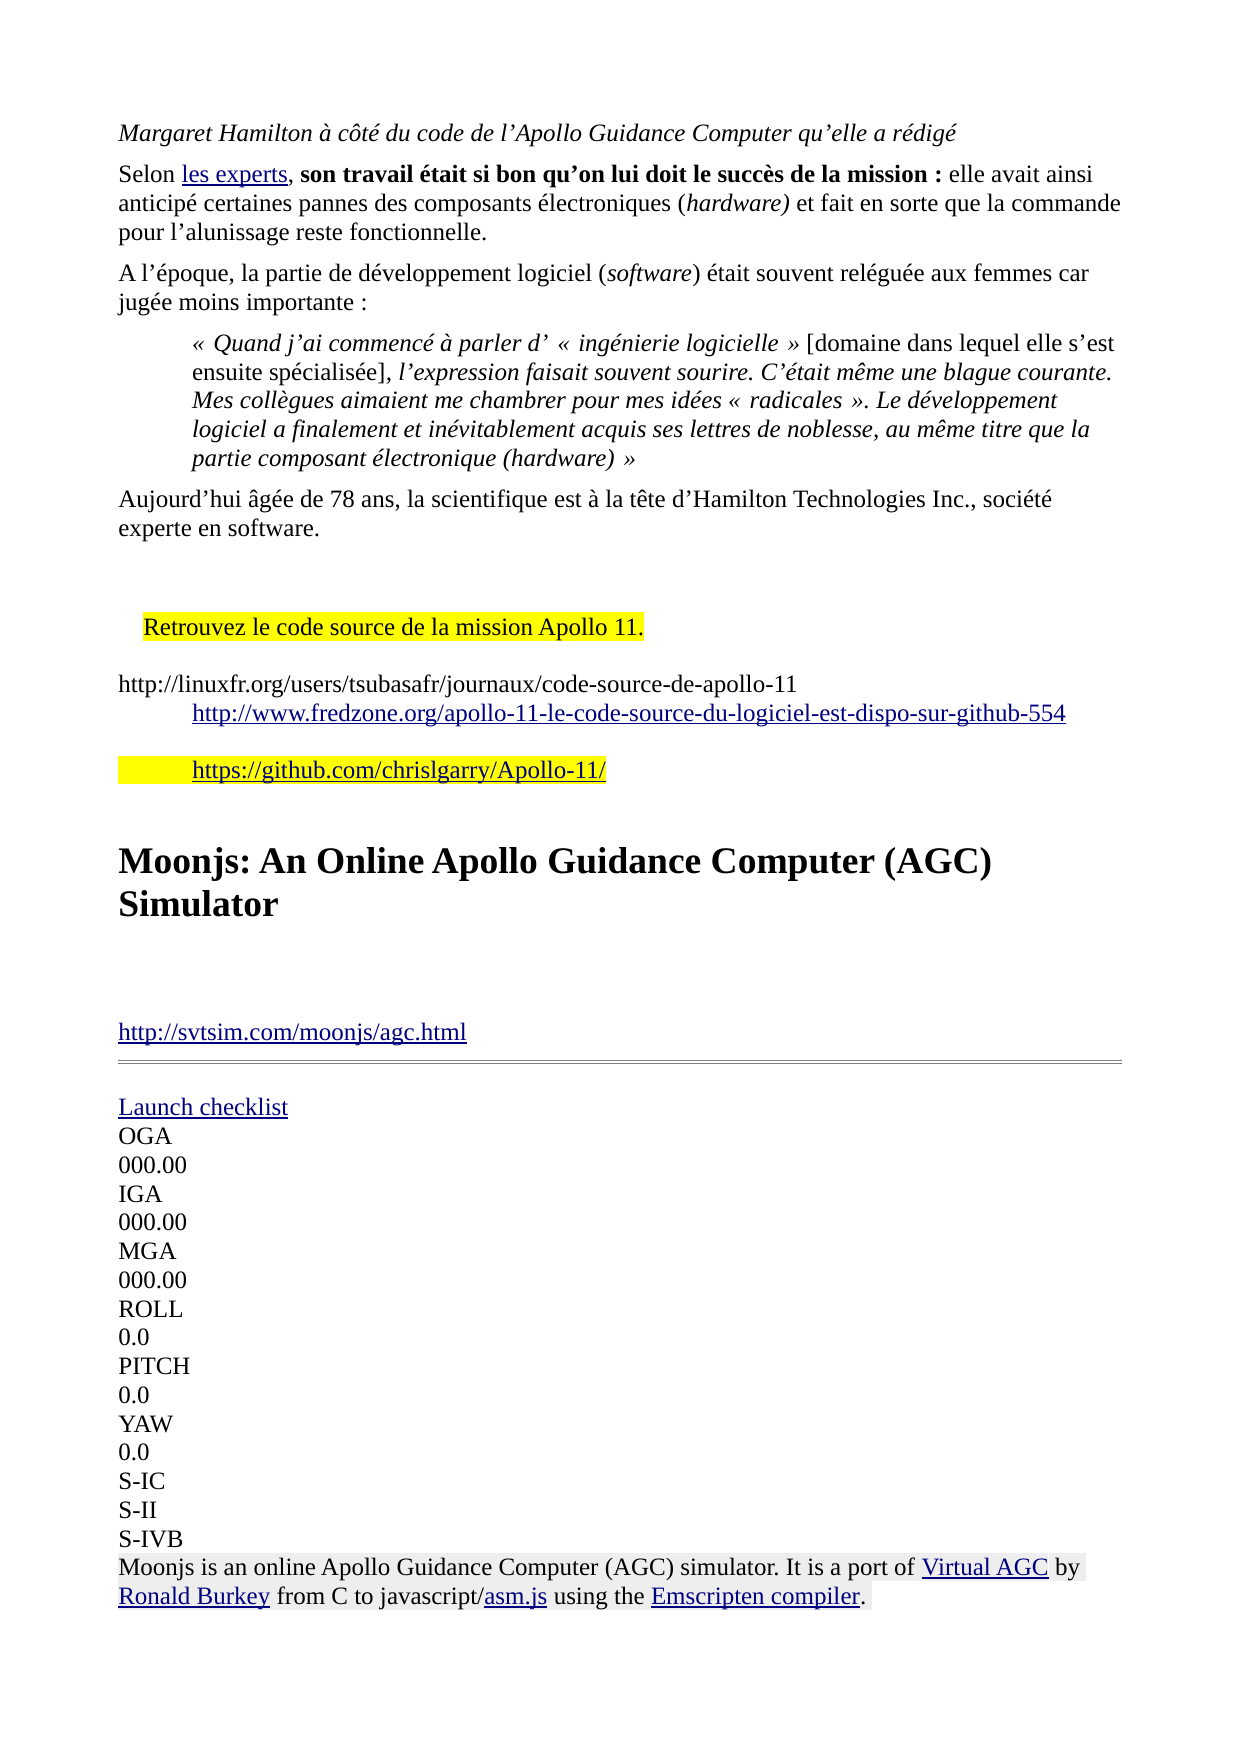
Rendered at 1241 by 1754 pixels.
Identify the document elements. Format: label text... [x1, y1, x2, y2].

text 000.00 [118, 1207, 1122, 1236]
text http://linuxfr.org/users/tsubasafr/journaux/code-source-de-apollo-11 [118, 669, 1122, 698]
text 000.00 [118, 1150, 1122, 1179]
text http://svtsim.com/moonjs/agc.html [118, 1017, 1122, 1046]
text 0.0 [118, 1437, 1122, 1466]
text Retrouvez le code source de la mission Apollo 11. [118, 612, 1122, 641]
text Launch checklist [118, 1092, 1122, 1121]
text A l’époque, la partie de développement logiciel (software) était souvent reléguée aux femmes car jugée moins importante : [118, 258, 1122, 316]
text 000.00 [118, 1265, 1122, 1294]
text YAW [118, 1409, 1122, 1437]
text ROLL [118, 1294, 1122, 1322]
text Moonjs is an online Apollo Guidance Computer (AGC) simulator. It is a port of Virtual AGC by Ronald Burkey from C to javascript/asm.js using the Emscripten compiler. [118, 1552, 1122, 1610]
text 0.0 [118, 1322, 1122, 1351]
text https://github.com/chrislgarry/Apollo-11/ [118, 756, 1122, 784]
text 0.0 [118, 1380, 1122, 1409]
text S-IVB [118, 1524, 1122, 1552]
text OGA [118, 1121, 1122, 1150]
text Aujourd’hui âgée de 78 ans, la scientifique est à la tête d’Hamilton Technologies Inc., société experte en software. [118, 484, 1122, 542]
text S-IC [118, 1466, 1122, 1495]
text MGA [118, 1236, 1122, 1265]
text Margaret Hamilton à côté du code de l’Apollo Guidance Computer qu’elle a rédigé [118, 118, 1122, 147]
subtitle Moonjs: An Online Apollo Guidance Computer (AGC) Simulator [118, 838, 1122, 924]
text http://www.fredzone.org/apollo-11-le-code-source-du-logiciel-est-dispo-sur-github-554 [118, 698, 1122, 727]
text IGA [118, 1179, 1122, 1207]
text Selon les experts, son travail était si bon qu’on lui doit le succès de la mission : elle avait ainsi anticipé certaines pannes des composants électroniques (hardware) et fait en sorte que la commande pour l’alunissage reste fonctionnelle. [118, 159, 1122, 246]
text PITCH [118, 1351, 1122, 1380]
text « Quand j’ai commencé à parler d’ « ingénierie logicielle » [domaine dans lequel elle s’est ensuite spécialisée], l’expression faisait souvent sourire. C’était même une blague courante. Mes collègues aimaient me chambrer pour mes idées « radicales ». Le développement logiciel a finalement et inévitablement acquis ses lettres de noblesse, au même titre que la partie composant électronique (hardware) » [192, 328, 1122, 472]
text S-II [118, 1495, 1122, 1524]
